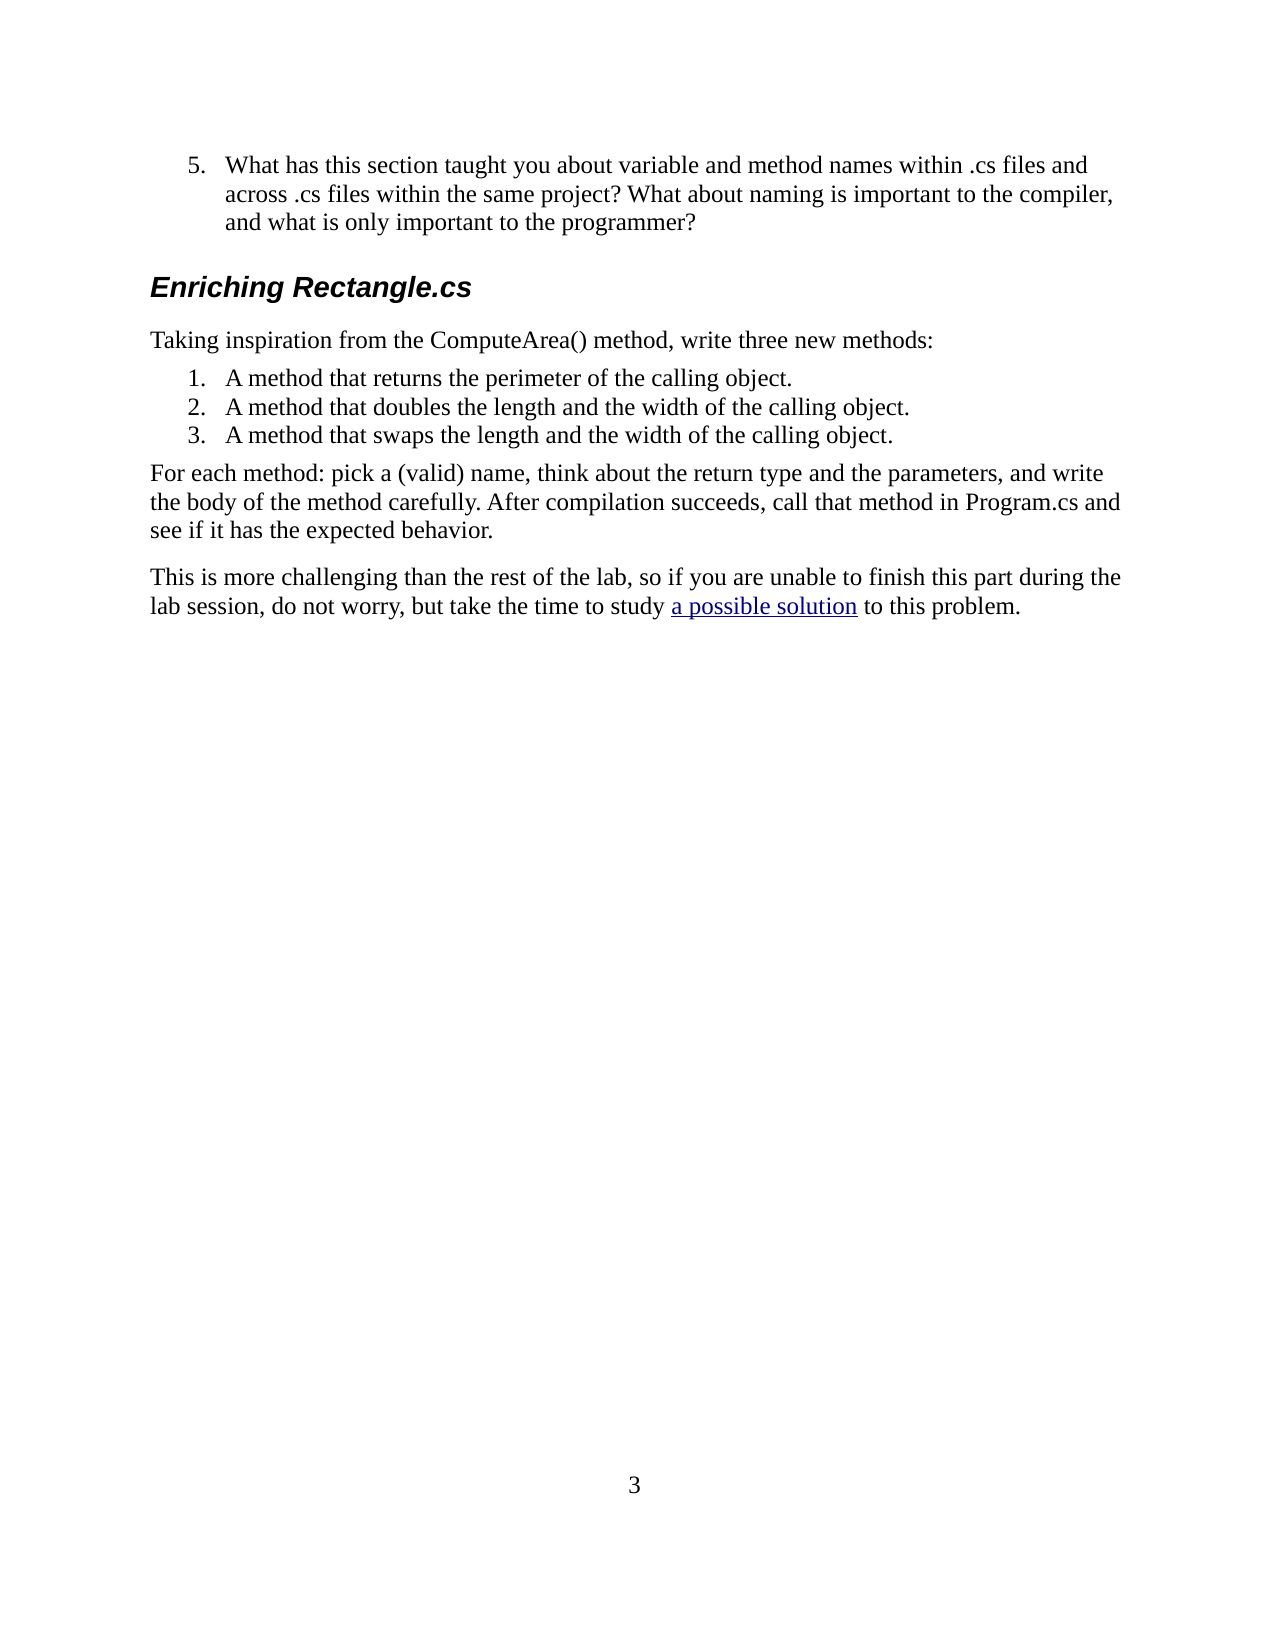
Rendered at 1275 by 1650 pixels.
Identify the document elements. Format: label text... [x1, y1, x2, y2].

text Taking inspiration from the ComputeArea() method, write three new methods: [150, 325, 1125, 354]
subtitle Enriching Rectangle.cs [150, 270, 1125, 304]
list A method that swaps the length and the width of the calling object. [187, 420, 1125, 449]
list A method that returns the perimeter of the calling object. [187, 363, 1125, 392]
list What has this section taught you about variable and method names within .cs files and across .cs files within the same project? What about naming is important to the compiler, and what is only important to the programmer? [187, 150, 1125, 236]
text For each method: pick a (valid) name, think about the return type and the parameters, and write the body of the method carefully. After compilation succeeds, call that method in Program.cs and see if it has the expected behavior. [150, 458, 1125, 544]
list A method that doubles the length and the width of the calling object. [187, 392, 1125, 420]
text This is more challenging than the rest of the lab, so if you are unable to finish this part during the lab session, do not worry, but take the time to study a possible solution to this problem. [150, 562, 1125, 620]
